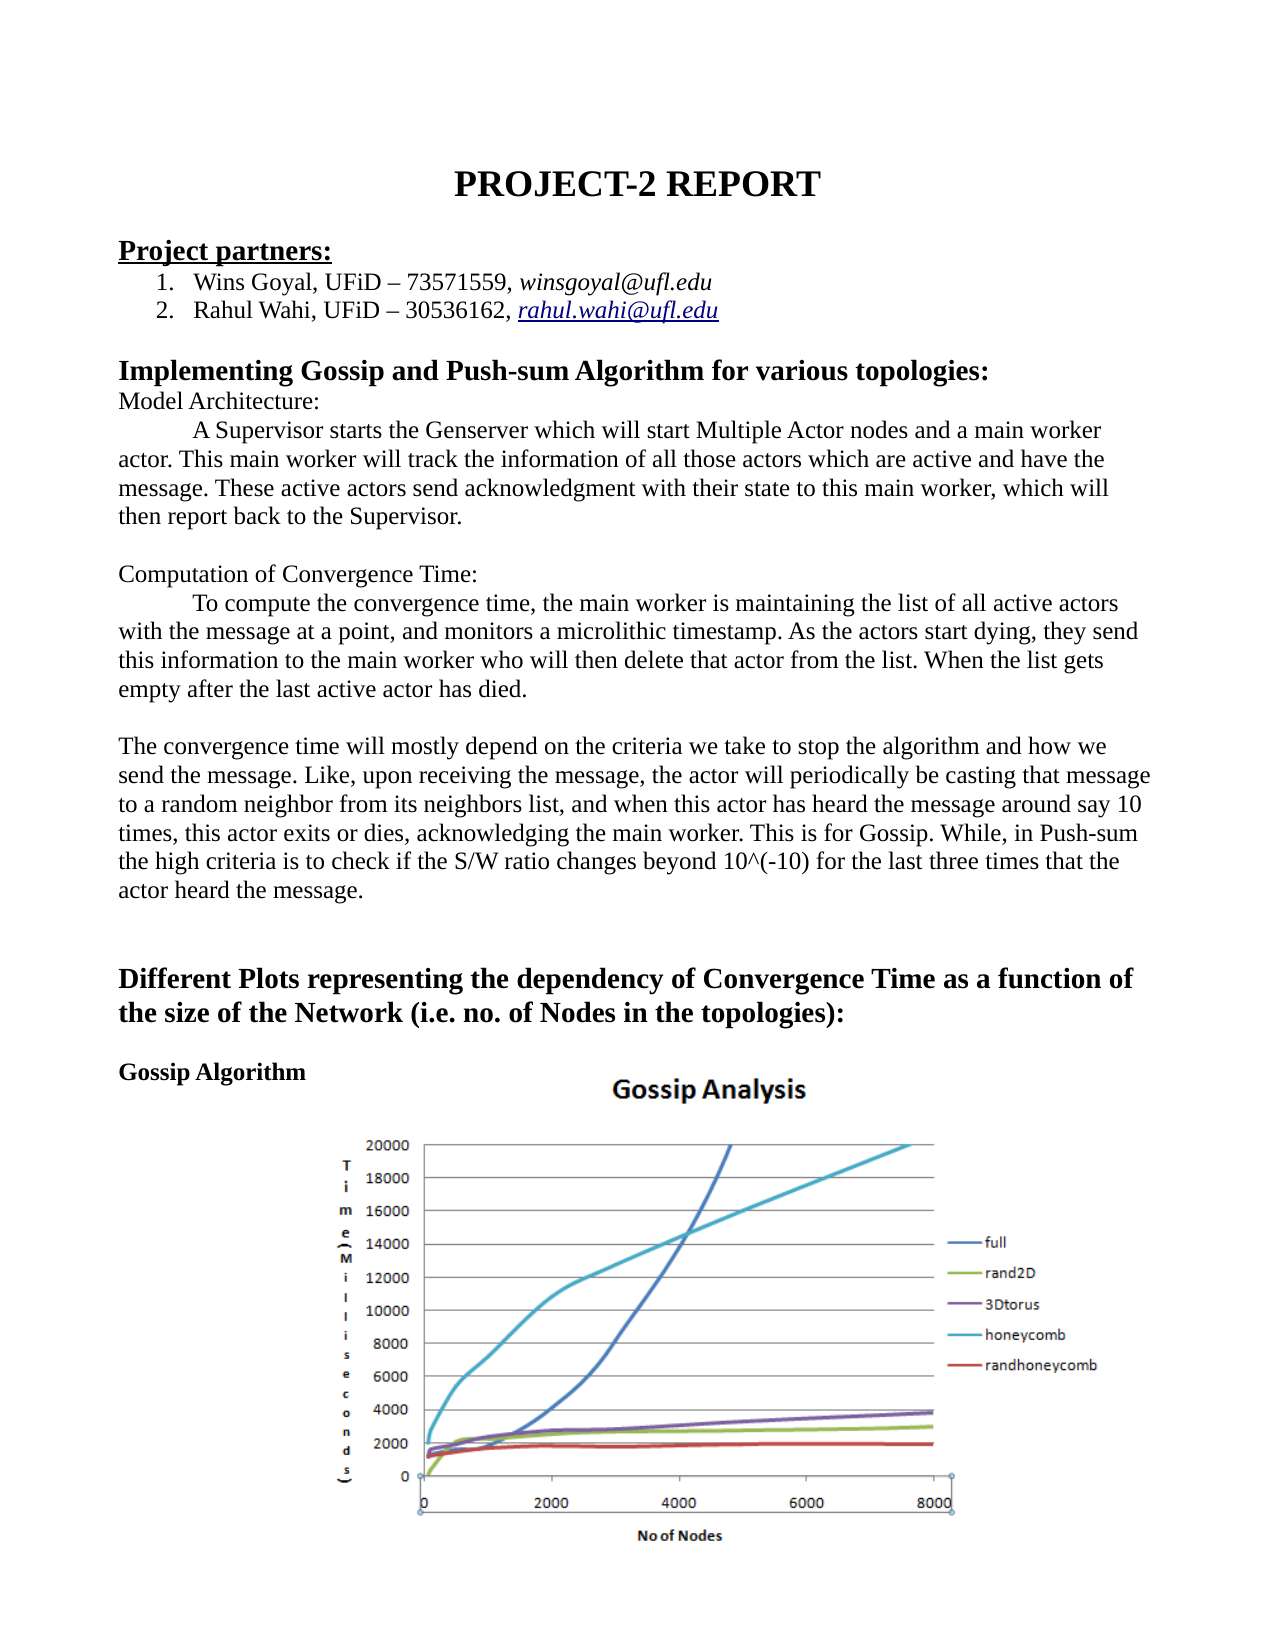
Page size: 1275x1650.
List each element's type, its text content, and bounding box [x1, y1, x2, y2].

list Rahul Wahi, UFiD – 30536162, rahul.wahi@ufl.edu [156, 295, 1157, 324]
text A Supervisor starts the Genserver which will start Multiple Actor nodes and a main worker actor. This main worker will track the information of all those actors which are active and have the message. These active actors send acknowledgment with their state to this main worker, which will then report back to the Supervisor. [118, 415, 1157, 530]
text [1123, 1057, 1157, 1086]
text To compute the convergence time, the main worker is maintaining the list of all active actors with the message at a point, and monitors a microlithic timestamp. As the actors start dying, they send this information to the main worker who will then delete that actor from the list. When the list gets empty after the last active actor has died. [118, 588, 1157, 703]
text Implementing Gossip and Push-sum Algorithm for various topologies: [118, 353, 1157, 386]
text PROJECT-2 REPORT [118, 161, 1157, 204]
text Different Plots representing the dependency of Convergence Time as a function of the size of the Network (i.e. no. of Nodes in the topologies): [118, 961, 1157, 1028]
list Wins Goyal, UFiD – 73571559, winsgoyal@ufl.edu [156, 267, 1157, 295]
text Computation of Convergence Time: [118, 559, 1157, 588]
text Project partners: [118, 233, 1157, 267]
text The convergence time will mostly depend on the criteria we take to stop the algorithm and how we send the message. Like, upon receiving the message, the actor will periodically be casting that message to a random neighbor from its neighbors list, and when this actor has heard the message around say 10 times, this actor exits or dies, acknowledging the main worker. This is for Gossip. While, in Push-sum the high criteria is to check if the S/W ratio changes beyond 10^(-10) for the last three times that the actor heard the message. [118, 731, 1157, 904]
text Gossip Algorithm [118, 1057, 334, 1086]
text Model Architecture: [118, 386, 1157, 415]
picture [334, 1057, 1123, 1546]
